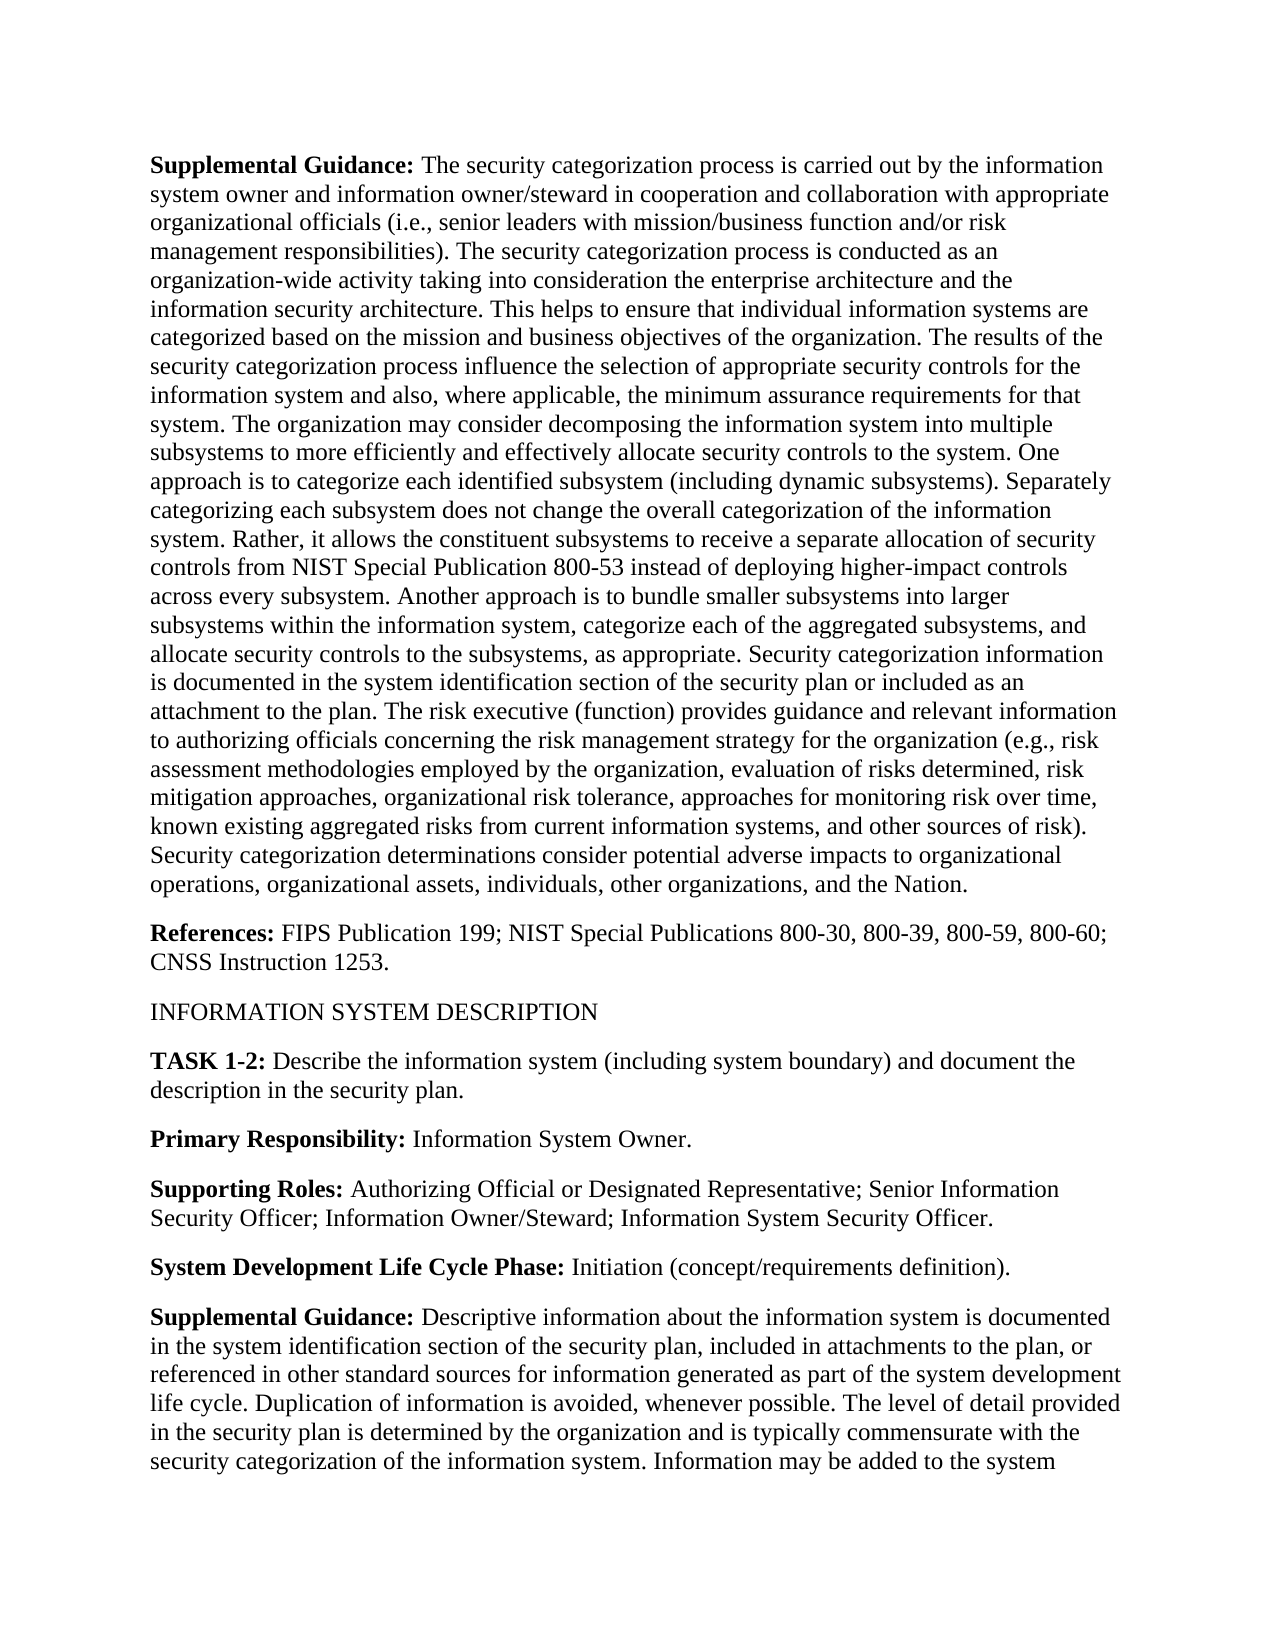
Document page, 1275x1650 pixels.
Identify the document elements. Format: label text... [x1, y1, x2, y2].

text Primary Responsibility: Information System Owner. [150, 1124, 1125, 1153]
text INFORMATION SYSTEM DESCRIPTION [150, 997, 1125, 1025]
text TASK 1-2: Describe the information system (including system boundary) and document the description in the security plan. [150, 1046, 1125, 1104]
text System Development Life Cycle Phase: Initiation (concept/requirements definition). [150, 1252, 1125, 1281]
text Supplemental Guidance: Descriptive information about the information system is documented in the system identification section of the security plan, included in attachments to the plan, or referenced in other standard sources for information generated as part of the system development life cycle. Duplication of information is avoided, whenever possible. The level of detail provided in the security plan is determined by the organization and is typically commensurate with the security categorization of the information system. Information may be added to the system [150, 1302, 1125, 1474]
text Supplemental Guidance: The security categorization process is carried out by the information system owner and information owner/steward in cooperation and collaboration with appropriate organizational officials (i.e., senior leaders with mission/business function and/or risk management responsibilities). The security categorization process is conducted as an organization-wide activity taking into consideration the enterprise architecture and the information security architecture. This helps to ensure that individual information systems are categorized based on the mission and business objectives of the organization. The results of the security categorization process influence the selection of appropriate security controls for the information system and also, where applicable, the minimum assurance requirements for that system. The organization may consider decomposing the information system into multiple subsystems to more efficiently and effectively allocate security controls to the system. One approach is to categorize each identified subsystem (including dynamic subsystems). Separately categorizing each subsystem does not change the overall categorization of the information system. Rather, it allows the constituent subsystems to receive a separate allocation of security controls from NIST Special Publication 800-53 instead of deploying higher-impact controls across every subsystem. Another approach is to bundle smaller subsystems into larger subsystems within the information system, categorize each of the aggregated subsystems, and allocate security controls to the subsystems, as appropriate. Security categorization information is documented in the system identification section of the security plan or included as an attachment to the plan. The risk executive (function) provides guidance and relevant information to authorizing officials concerning the risk management strategy for the organization (e.g., risk assessment methodologies employed by the organization, evaluation of risks determined, risk mitigation approaches, organizational risk tolerance, approaches for monitoring risk over time, known existing aggregated risks from current information systems, and other sources of risk). Security categorization determinations consider potential adverse impacts to organizational operations, organizational assets, individuals, other organizations, and the Nation. [150, 150, 1125, 897]
text Supporting Roles: Authorizing Official or Designated Representative; Senior Information Security Officer; Information Owner/Steward; Information System Security Officer. [150, 1174, 1125, 1232]
text References: FIPS Publication 199; NIST Special Publications 800-30, 800-39, 800-59, 800-60; CNSS Instruction 1253. [150, 918, 1125, 976]
